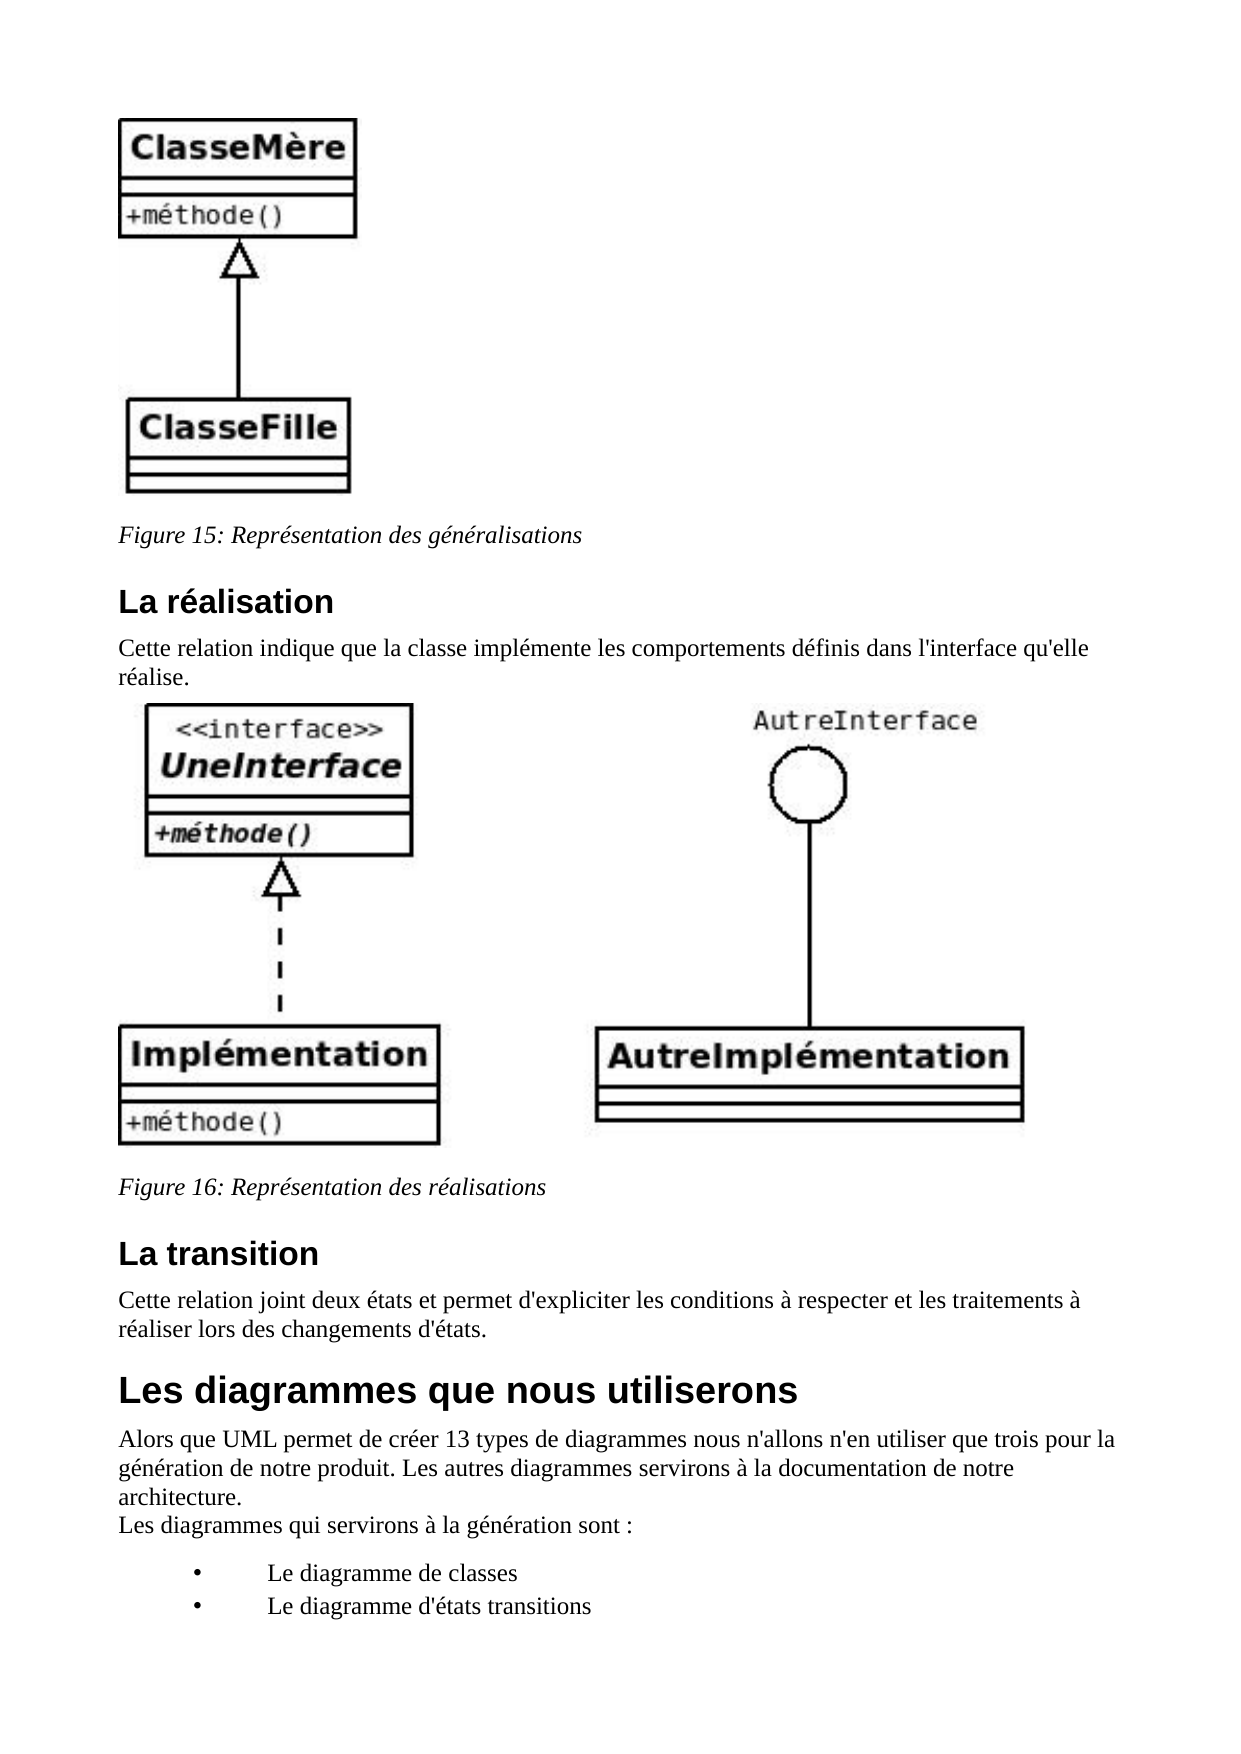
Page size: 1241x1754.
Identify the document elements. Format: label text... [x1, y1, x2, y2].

subtitle Les diagrammes que nous utiliserons [118, 1368, 1122, 1412]
picture [118, 118, 362, 496]
subtitle La réalisation [118, 582, 1122, 621]
text Cette relation indique que la classe implémente les comportements définis dans l'interface qu'elle réalise. [118, 633, 1122, 691]
list Le diagramme de classes [193, 1558, 1122, 1587]
text Cette relation joint deux états et permet d'expliciter les conditions à respecter et les traitements à réaliser lors des changements d'états. [118, 1285, 1122, 1343]
text Les diagrammes qui servirons à la génération sont : [118, 1510, 1122, 1539]
picture [118, 703, 1027, 1148]
text Figure 16: Représentation des réalisations [118, 1172, 1122, 1201]
text Figure 15: Représentation des généralisations [118, 520, 1122, 549]
text Alors que UML permet de créer 13 types de diagrammes nous n'allons n'en utiliser que trois pour la génération de notre produit. Les autres diagrammes servirons à la documentation de notre architecture. [118, 1424, 1122, 1510]
list Le diagramme d'états transitions [193, 1591, 1122, 1620]
subtitle La transition [118, 1234, 1122, 1273]
